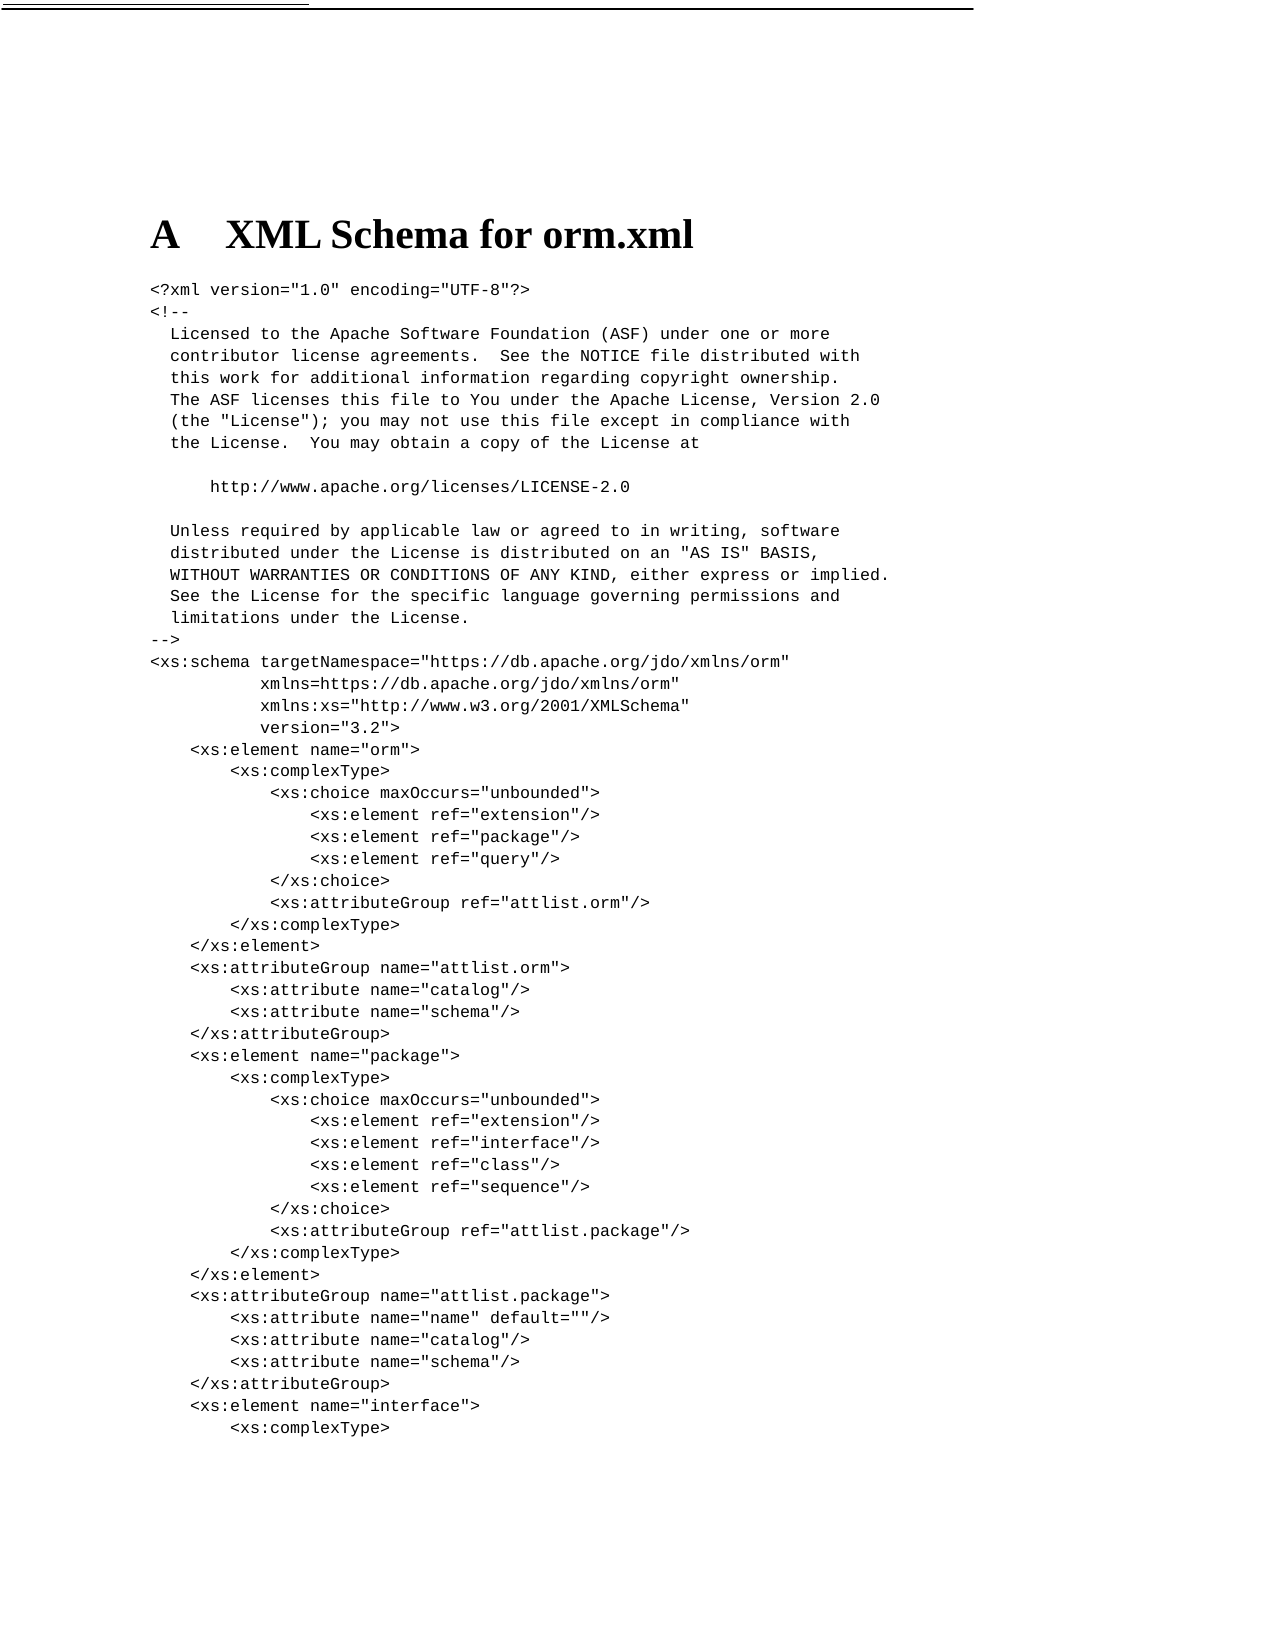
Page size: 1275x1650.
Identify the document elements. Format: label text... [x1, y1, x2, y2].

text <xs:attributeGroup ref="attlist.orm"/> [150, 891, 1125, 913]
text <xs:attribute name="schema"/> [150, 1001, 1125, 1022]
text <xs:element ref="class"/> [150, 1154, 1125, 1176]
text </xs:choice> [150, 1197, 1125, 1219]
text </xs:attributeGroup> [150, 1022, 1125, 1044]
text <xs:element ref="interface"/> [150, 1132, 1125, 1154]
text The ASF licenses this file to You under the Apache License, Version 2.0 [150, 388, 1125, 410]
text <xs:complexType> [150, 760, 1125, 782]
text </xs:complexType> [150, 913, 1125, 935]
text Licensed to the Apache Software Foundation (ASF) under one or more [150, 322, 1125, 344]
text <xs:element ref="sequence"/> [150, 1176, 1125, 1197]
text the License. You may obtain a copy of the License at [150, 432, 1125, 454]
text <xs:complexType> [150, 1066, 1125, 1088]
text <xs:element ref="query"/> [150, 847, 1125, 869]
text <xs:complexType> [150, 1416, 1125, 1438]
text WITHOUT WARRANTIES OR CONDITIONS OF ANY KIND, either express or implied. [150, 563, 1125, 585]
text version="3.2"> [150, 716, 1125, 738]
text <xs:attributeGroup name="attlist.package"> [150, 1285, 1125, 1307]
text </xs:attributeGroup> [150, 1372, 1125, 1394]
text <xs:choice maxOccurs="unbounded"> [150, 1088, 1125, 1110]
text http://www.apache.org/licenses/LICENSE-2.0 [150, 476, 1125, 497]
text <xs:element name="interface"> [150, 1394, 1125, 1416]
text See the License for the specific language governing permissions and [150, 585, 1125, 607]
text <?xml version="1.0" encoding="UTF-8"?> [150, 279, 1125, 301]
text <xs:element name="package"> [150, 1044, 1125, 1066]
text </xs:element> [150, 935, 1125, 957]
text <xs:attributeGroup name="attlist.orm"> [150, 957, 1125, 979]
text <xs:schema targetNamespace="https://db.apache.org/jdo/xmlns/orm" [150, 651, 1125, 672]
text <xs:attribute name="schema"/> [150, 1351, 1125, 1372]
text xmlns=https://db.apache.org/jdo/xmlns/orm" [150, 672, 1125, 694]
text <xs:attribute name="catalog"/> [150, 979, 1125, 1001]
text <xs:element ref="package"/> [150, 826, 1125, 847]
text <xs:element name="orm"> [150, 738, 1125, 760]
subtitle XML Schema for orm.xml [150, 210, 1125, 258]
text this work for additional information regarding copyright ownership. [150, 366, 1125, 388]
text <xs:element ref="extension"/> [150, 1110, 1125, 1132]
text --> [150, 629, 1125, 651]
text contributor license agreements. See the NOTICE file distributed with [150, 344, 1125, 366]
text <xs:choice maxOccurs="unbounded"> [150, 782, 1125, 804]
text xmlns:xs="http://www.w3.org/2001/XMLSchema" [150, 694, 1125, 716]
text limitations under the License. [150, 607, 1125, 629]
text </xs:complexType> [150, 1241, 1125, 1263]
text (the "License"); you may not use this file except in compliance with [150, 410, 1125, 432]
text </xs:element> [150, 1263, 1125, 1285]
text <xs:attribute name="catalog"/> [150, 1329, 1125, 1351]
text <!-- [150, 301, 1125, 322]
text <xs:attribute name="name" default=""/> [150, 1307, 1125, 1329]
text <xs:attributeGroup ref="attlist.package"/> [150, 1219, 1125, 1241]
text distributed under the License is distributed on an "AS IS" BASIS, [150, 541, 1125, 563]
text Unless required by applicable law or agreed to in writing, software [150, 519, 1125, 541]
text </xs:choice> [150, 869, 1125, 891]
text <xs:element ref="extension"/> [150, 804, 1125, 826]
